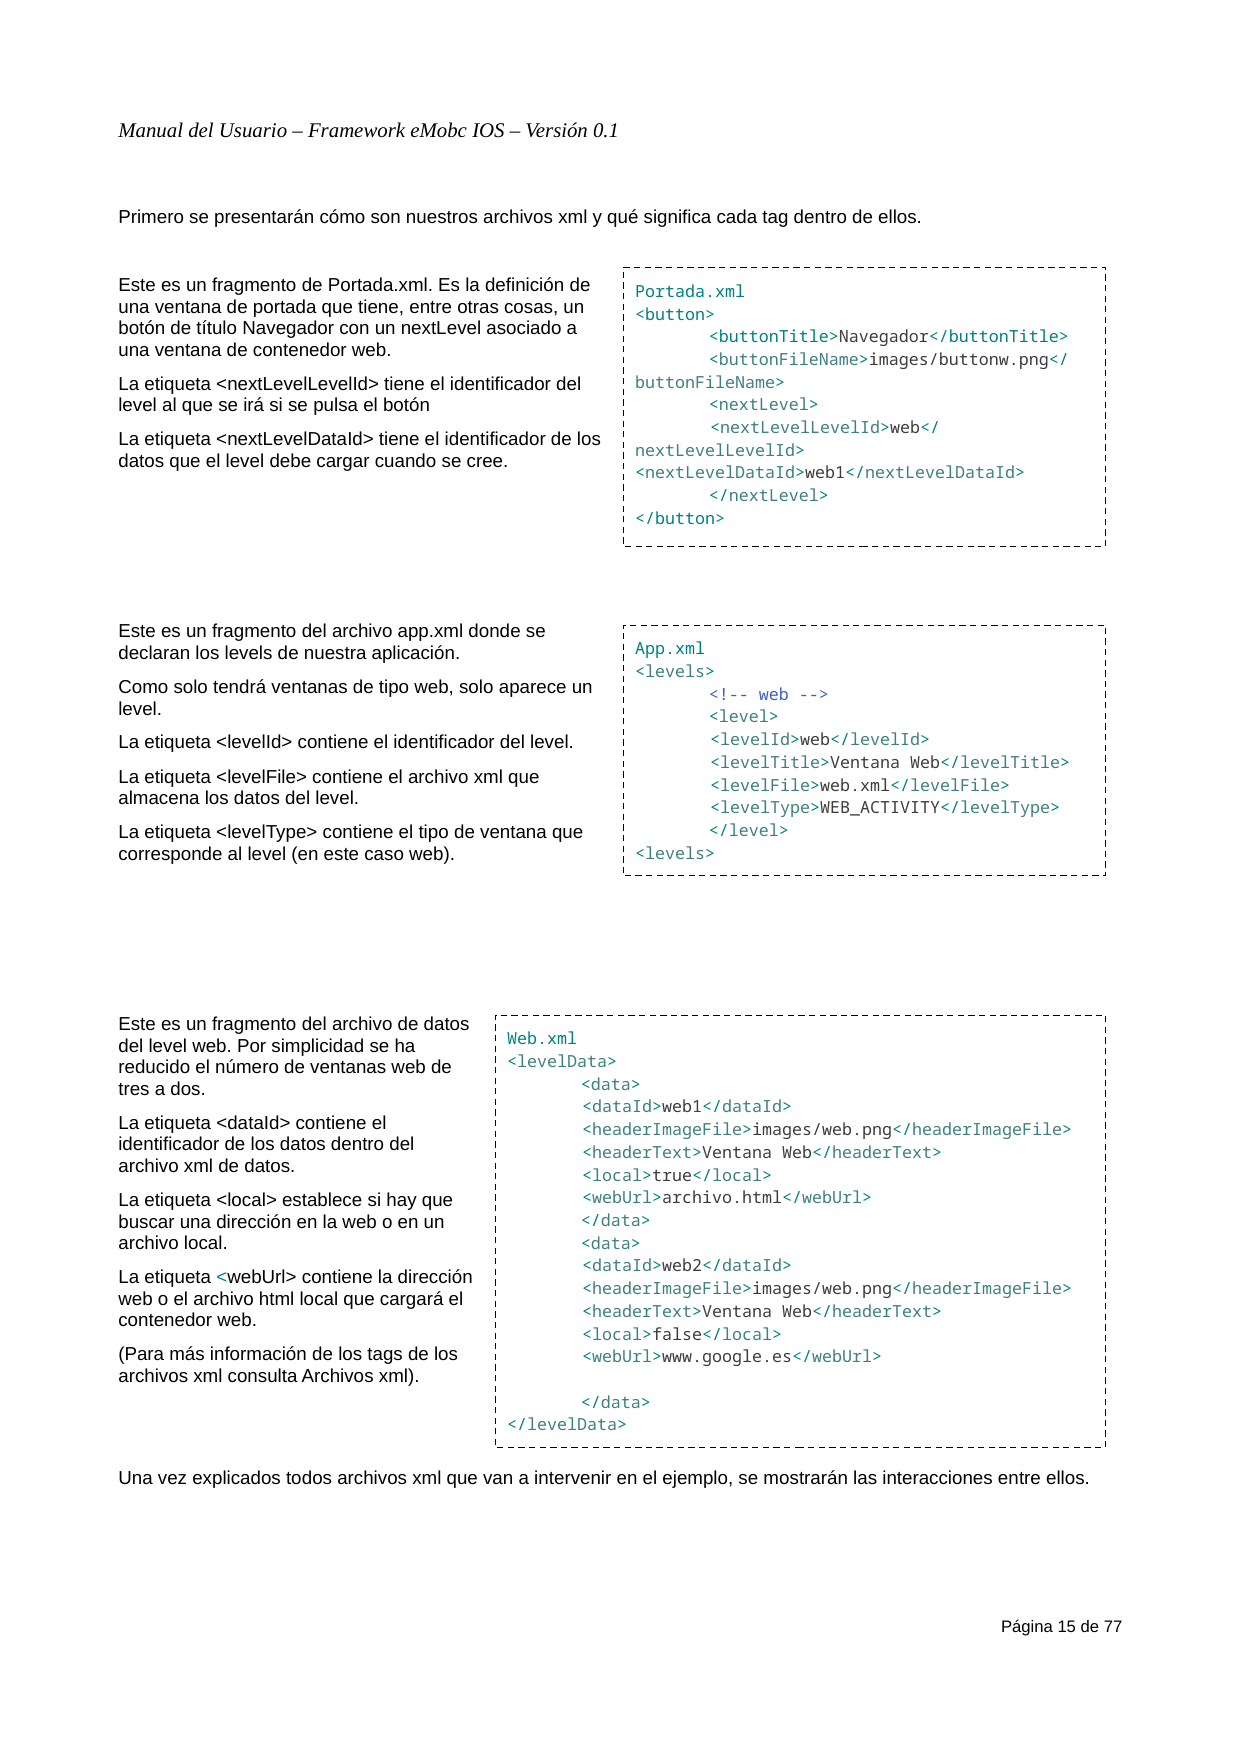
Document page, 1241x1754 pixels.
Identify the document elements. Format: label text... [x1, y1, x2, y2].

text Este es un fragmento de Portada.xml. Es la definición de una ventana de portada que tiene, entre otras cosas, un botón de título Navegador con un nextLevel asociado a una ventana de contenedor web. [118, 274, 1122, 360]
text Primero se presentarán cómo son nuestros archivos xml y qué significa cada tag dentro de ellos. [118, 206, 1122, 227]
text Este es un fragmento del archivo app.xml donde se declaran los levels de nuestra aplicación. [118, 620, 1122, 663]
text La etiqueta <levelType> contiene el tipo de ventana que corresponde al level (en este caso web). [118, 821, 1122, 864]
text La etiqueta <local> establece si hay que buscar una dirección en la web o en un archivo local. [118, 1189, 1122, 1253]
text Una vez explicados todos archivos xml que van a intervenir en el ejemplo, se mostrarán las interacciones entre ellos. [118, 1467, 1122, 1488]
text La etiqueta <nextLevelDataId> tiene el identificador de los datos que el level debe cargar cuando se cree. [118, 428, 1122, 471]
text La etiqueta <dataId> contiene el identificador de los datos dentro del archivo xml de datos. [118, 1112, 1122, 1176]
text La etiqueta <webUrl> contiene la dirección web o el archivo html local que cargará el contenedor web. [118, 1266, 1122, 1331]
text Este es un fragmento del archivo de datos del level web. Por simplicidad se ha reducido el número de ventanas web de tres a dos. [118, 1013, 1122, 1099]
text (Para más información de los tags de los archivos xml consulta Archivos xml). [118, 1343, 1122, 1386]
text La etiqueta <nextLevelLevelId> tiene el identificador del level al que se irá si se pulsa el botón [118, 373, 1122, 416]
text La etiqueta <levelFile> contiene el archivo xml que almacena los datos del level. [118, 765, 1122, 808]
text La etiqueta <levelId> contiene el identificador del level. [118, 731, 1122, 753]
text Como solo tendrá ventanas de tipo web, solo aparece un level. [118, 676, 1122, 719]
